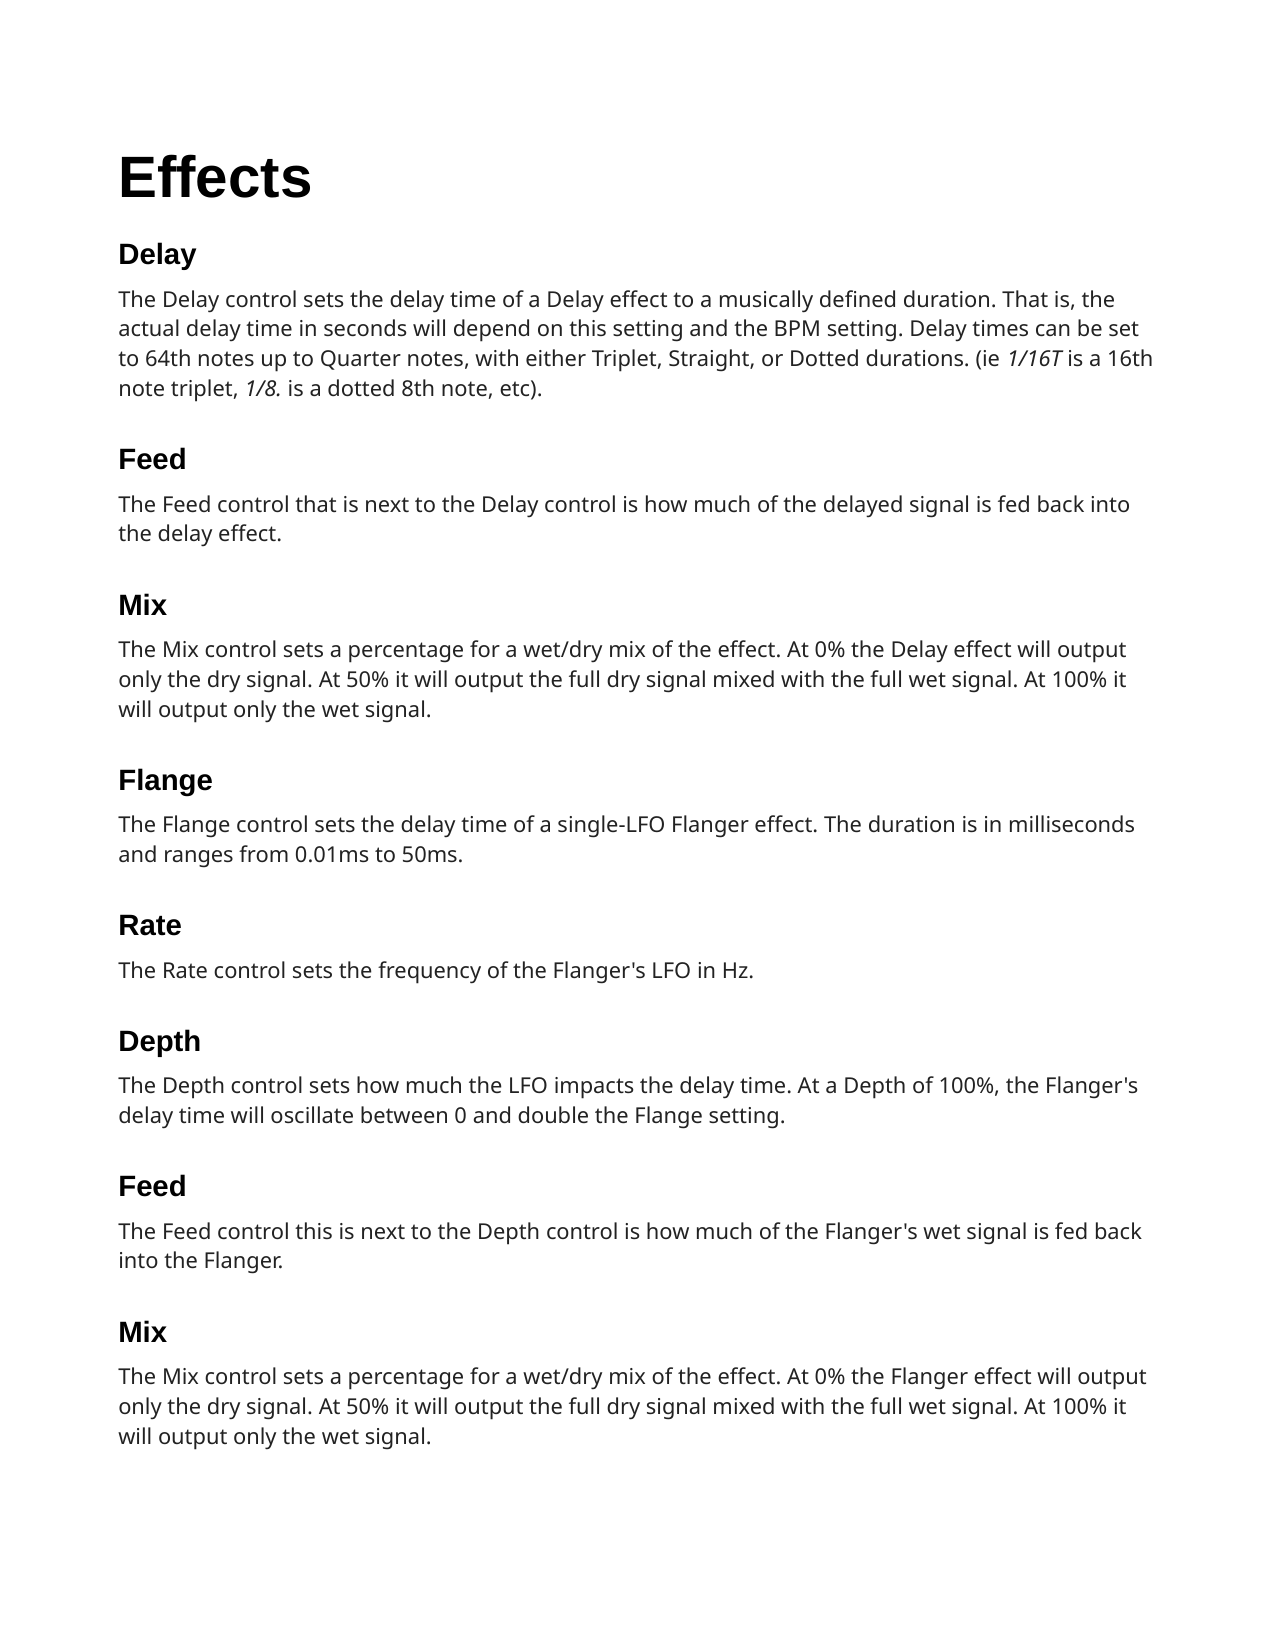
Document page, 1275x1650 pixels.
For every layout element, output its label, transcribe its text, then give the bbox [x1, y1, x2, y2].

text The Depth control sets how much the LFO impacts the delay time. At a Depth of 100%, the Flanger's delay time will oscillate between 0 and double the Flange setting. [118, 1070, 1157, 1130]
text The Rate control sets the frequency of the Flanger's LFO in Hz. [118, 954, 1157, 984]
subtitle Delay [118, 237, 1157, 271]
subtitle Mix [118, 588, 1157, 621]
subtitle Depth [118, 1024, 1157, 1058]
subtitle Rate [118, 908, 1157, 942]
subtitle Effects [118, 143, 1157, 210]
text The Feed control this is next to the Depth control is how much of the Flanger's wet signal is fed back into the Flanger. [118, 1216, 1157, 1275]
text The Mix control sets a percentage for a wet/dry mix of the effect. At 0% the Delay effect will output only the dry signal. At 50% it will output the full dry signal mixed with the full wet signal. At 100% it will output only the wet signal. [118, 634, 1157, 723]
subtitle Feed [118, 442, 1157, 476]
text The Mix control sets a percentage for a wet/dry mix of the effect. At 0% the Flanger effect will output only the dry signal. At 50% it will output the full dry signal mixed with the full wet signal. At 100% it will output only the wet signal. [118, 1361, 1157, 1450]
subtitle Flange [118, 763, 1157, 797]
subtitle Feed [118, 1169, 1157, 1203]
text The Delay control sets the delay time of a Delay effect to a musically defined duration. That is, the actual delay time in seconds will depend on this setting and the BPM setting. Delay times can be set to 64th notes up to Quarter notes, with either Triplet, Straight, or Dotted durations. (ie 1/16T is a 16th note triplet, 1/8. is a dotted 8th note, etc). [118, 283, 1157, 403]
subtitle Mix [118, 1315, 1157, 1348]
text The Feed control that is next to the Delay control is how much of the delayed signal is fed back into the delay effect. [118, 488, 1157, 548]
text The Flange control sets the delay time of a single-LFO Flanger effect. The duration is in milliseconds and ranges from 0.01ms to 50ms. [118, 809, 1157, 869]
